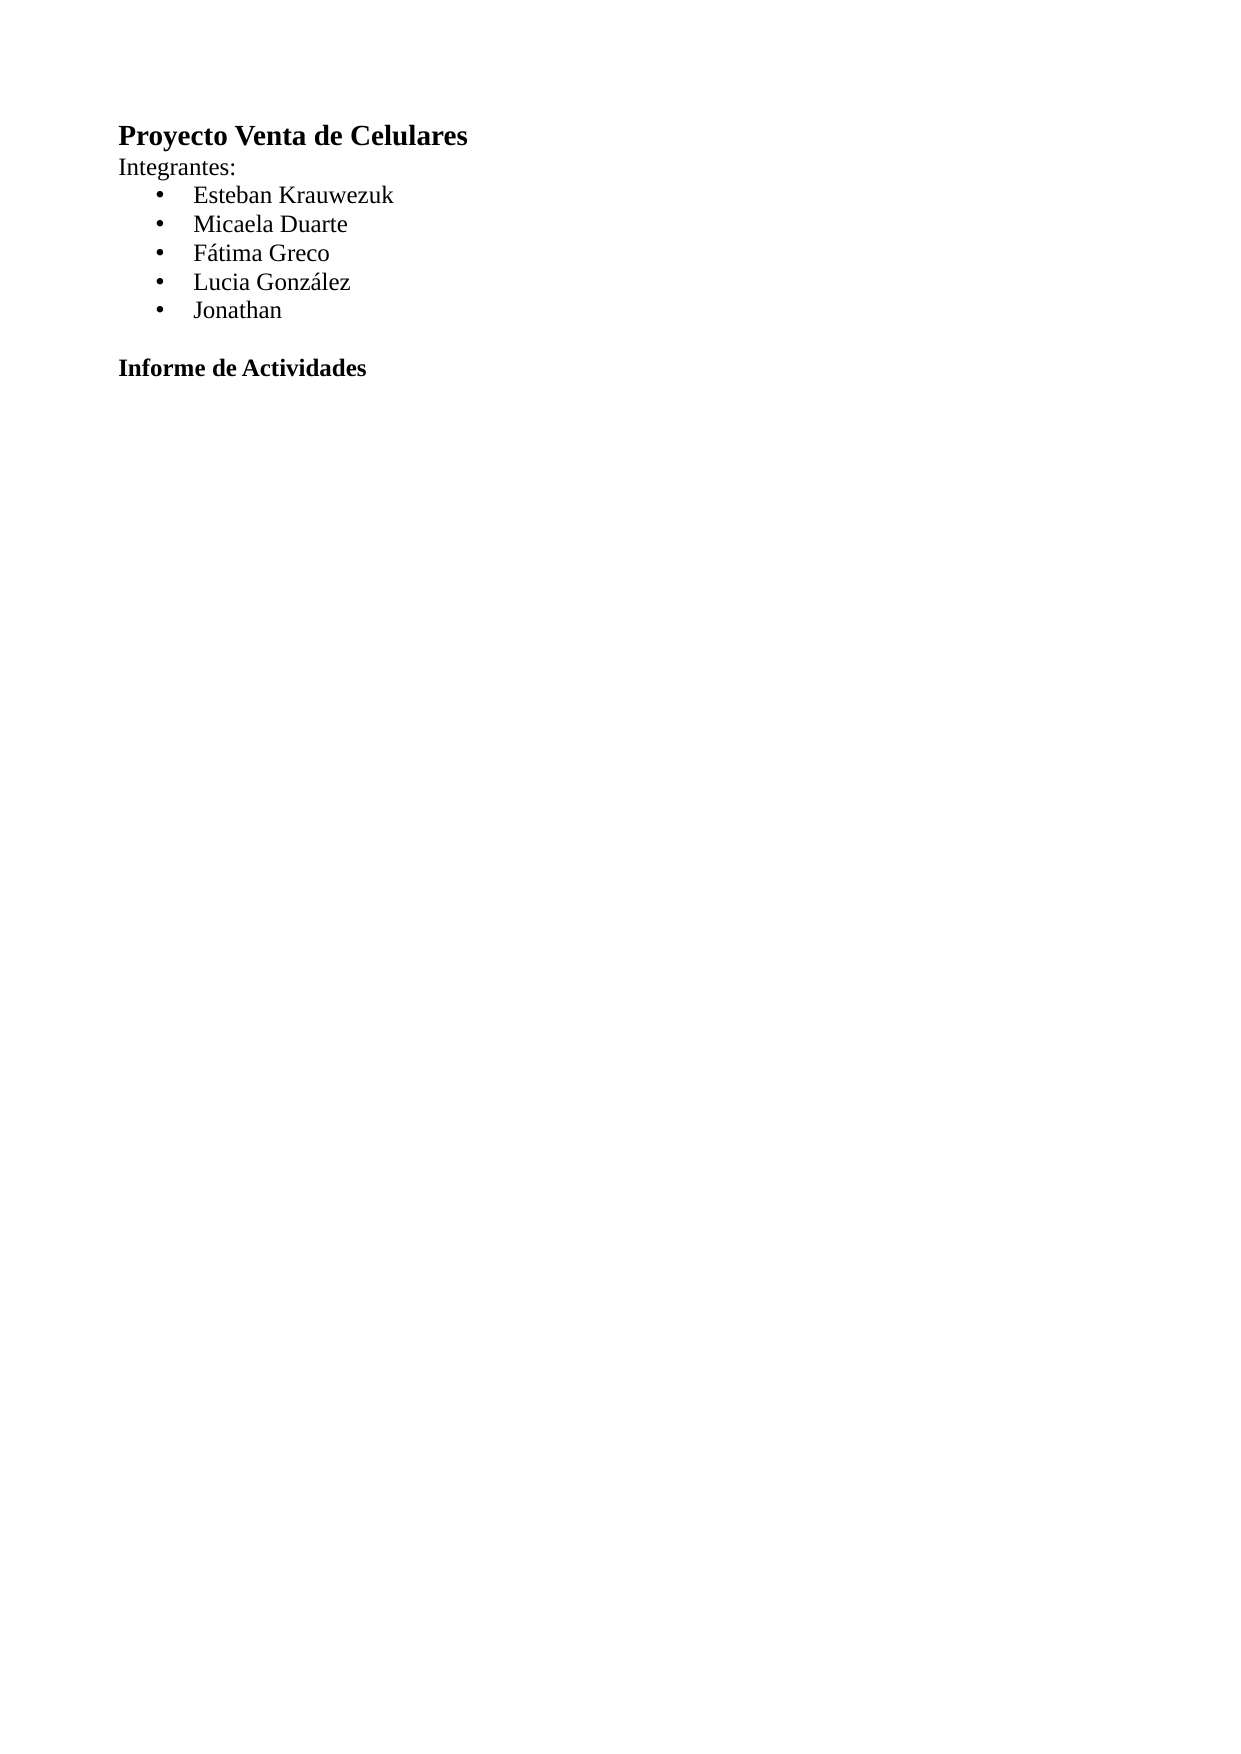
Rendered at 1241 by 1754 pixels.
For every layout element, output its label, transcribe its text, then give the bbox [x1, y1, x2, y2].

text Integrantes: [118, 152, 1122, 180]
list Lucia González [156, 267, 1122, 295]
list Fátima Greco [156, 238, 1122, 267]
list Esteban Krauwezuk [156, 180, 1122, 209]
text Proyecto Venta de Celulares [118, 118, 1122, 152]
list Jonathan [156, 295, 1122, 324]
text Informe de Actividades [118, 353, 1122, 382]
list Micaela Duarte [156, 209, 1122, 238]
